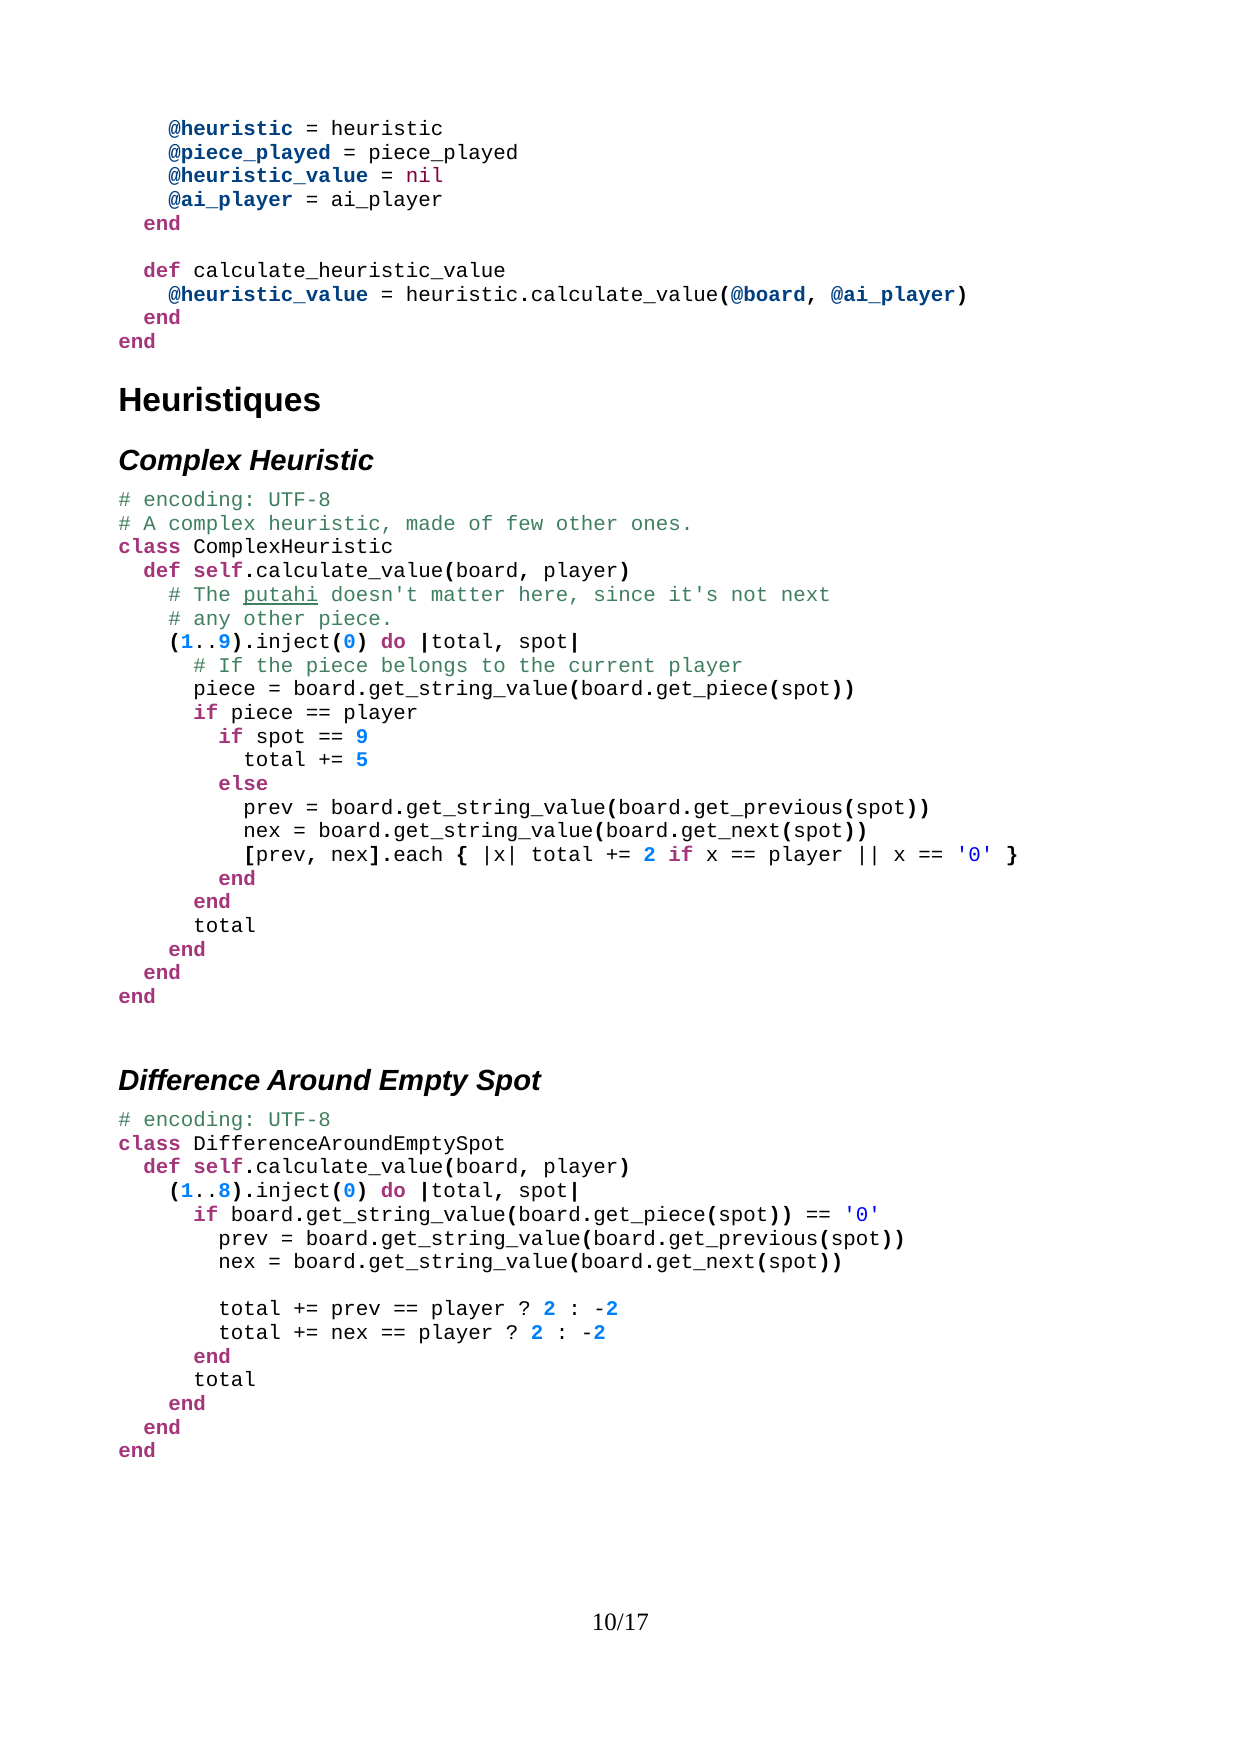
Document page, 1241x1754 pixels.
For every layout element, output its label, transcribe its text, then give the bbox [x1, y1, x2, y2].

subtitle Difference Around Empty Spot [118, 1063, 1122, 1097]
text if spot == 9 [118, 726, 1122, 749]
text [prev, nex].each { |x| total += 2 if x == player || x == '0' } [118, 844, 1122, 868]
text end [118, 331, 1122, 354]
text end [118, 1393, 1122, 1417]
text total += nex == player ? 2 : -2 [118, 1322, 1122, 1346]
text if board.get_string_value(board.get_piece(spot)) == '0' [118, 1204, 1122, 1227]
text # encoding: UTF-8 [118, 1109, 1122, 1133]
text end [118, 213, 1122, 236]
text # The putahi doesn't matter here, since it's not next [118, 584, 1122, 607]
text @heuristic_value = heuristic.calculate_value(@board, @ai_player) [118, 284, 1122, 307]
text class ComplexHeuristic [118, 537, 1122, 560]
text @piece_played = piece_played [118, 142, 1122, 165]
text end [118, 1417, 1122, 1440]
text end [118, 962, 1122, 986]
text end [118, 986, 1122, 1009]
text prev = board.get_string_value(board.get_previous(spot)) [118, 797, 1122, 820]
text end [118, 307, 1122, 331]
text total [118, 1369, 1122, 1393]
text def self.calculate_value(board, player) [118, 1157, 1122, 1180]
text total += 5 [118, 749, 1122, 773]
text (1..9).inject(0) do |total, spot| [118, 631, 1122, 655]
subtitle Heuristiques [118, 379, 1122, 418]
subtitle Complex Heuristic [118, 443, 1122, 477]
text @ai_player = ai_player [118, 189, 1122, 213]
text # encoding: UTF-8 [118, 489, 1122, 513]
text end [118, 1440, 1122, 1464]
text prev = board.get_string_value(board.get_previous(spot)) [118, 1227, 1122, 1251]
text end [118, 1346, 1122, 1369]
text def calculate_heuristic_value [118, 260, 1122, 284]
text (1..8).inject(0) do |total, spot| [118, 1180, 1122, 1204]
text # A complex heuristic, made of few other ones. [118, 513, 1122, 537]
text class DifferenceAroundEmptySpot [118, 1133, 1122, 1157]
text end [118, 938, 1122, 962]
text @heuristic = heuristic [118, 118, 1122, 142]
text def self.calculate_value(board, player) [118, 560, 1122, 584]
text # If the piece belongs to the current player [118, 655, 1122, 678]
text # any other piece. [118, 607, 1122, 631]
text nex = board.get_string_value(board.get_next(spot)) [118, 1251, 1122, 1275]
text else [118, 773, 1122, 797]
text piece = board.get_string_value(board.get_piece(spot)) [118, 678, 1122, 702]
text end [118, 868, 1122, 891]
text total [118, 915, 1122, 938]
text end [118, 891, 1122, 915]
text nex = board.get_string_value(board.get_next(spot)) [118, 820, 1122, 844]
text total += prev == player ? 2 : -2 [118, 1298, 1122, 1322]
text if piece == player [118, 702, 1122, 726]
text @heuristic_value = nil [118, 165, 1122, 189]
